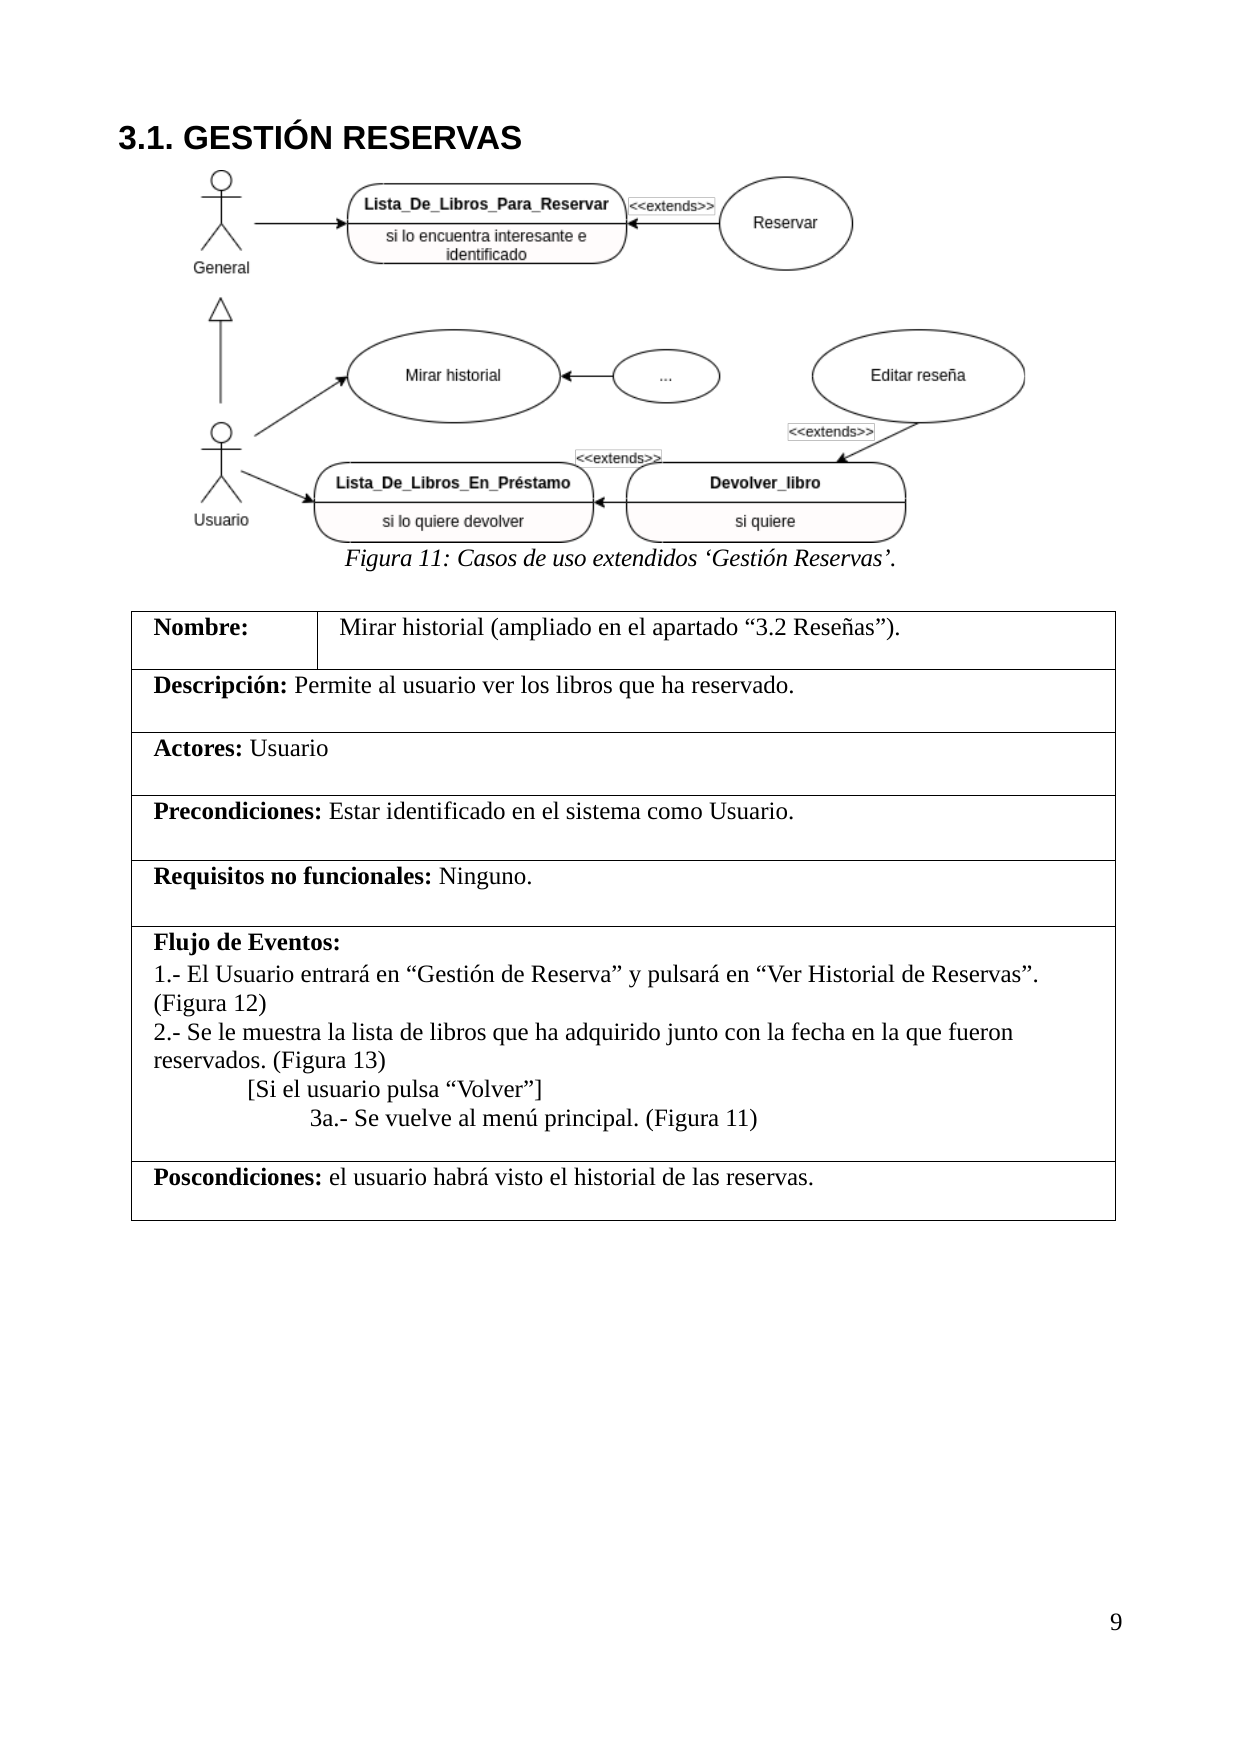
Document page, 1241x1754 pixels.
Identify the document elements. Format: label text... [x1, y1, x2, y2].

text Figura 11: Casos de uso extendidos ‘Gestión Reservas’. [322, 543, 922, 572]
table_cell Descripción: Permite al usuario ver los libros que ha reservado. [132, 670, 1115, 732]
table_cell Flujo de Eventos: 1.- El Usuario entrará en “Gestión de Reserva” y pulsará en “Ver Historial de Reservas”. (Figura 12) 2.- Se le muestra la lista de libros que ha adquirido junto con la fecha en la que fueron reservados. (Figura 13) [Si el usuario pulsa “Volver”] 3a.- Se vuelve al menú principal. (Figura 11) [132, 927, 1115, 1161]
table_header Mirar historial (ampliado en el apartado “3.2 Reseñas”). [318, 612, 1115, 669]
table_cell Requisitos no funcionales: Ninguno. [132, 861, 1115, 926]
table_cell Precondiciones: Estar identificado en el sistema como Usuario. [132, 796, 1115, 860]
picture [193, 170, 1025, 543]
table_cell Actores: Usuario [132, 733, 1115, 795]
table_header Nombre: [132, 612, 317, 669]
subtitle 3.1. GESTIÓN RESERVAS [118, 118, 1122, 157]
table_cell Poscondiciones: el usuario habrá visto el historial de las reservas. [132, 1162, 1115, 1220]
